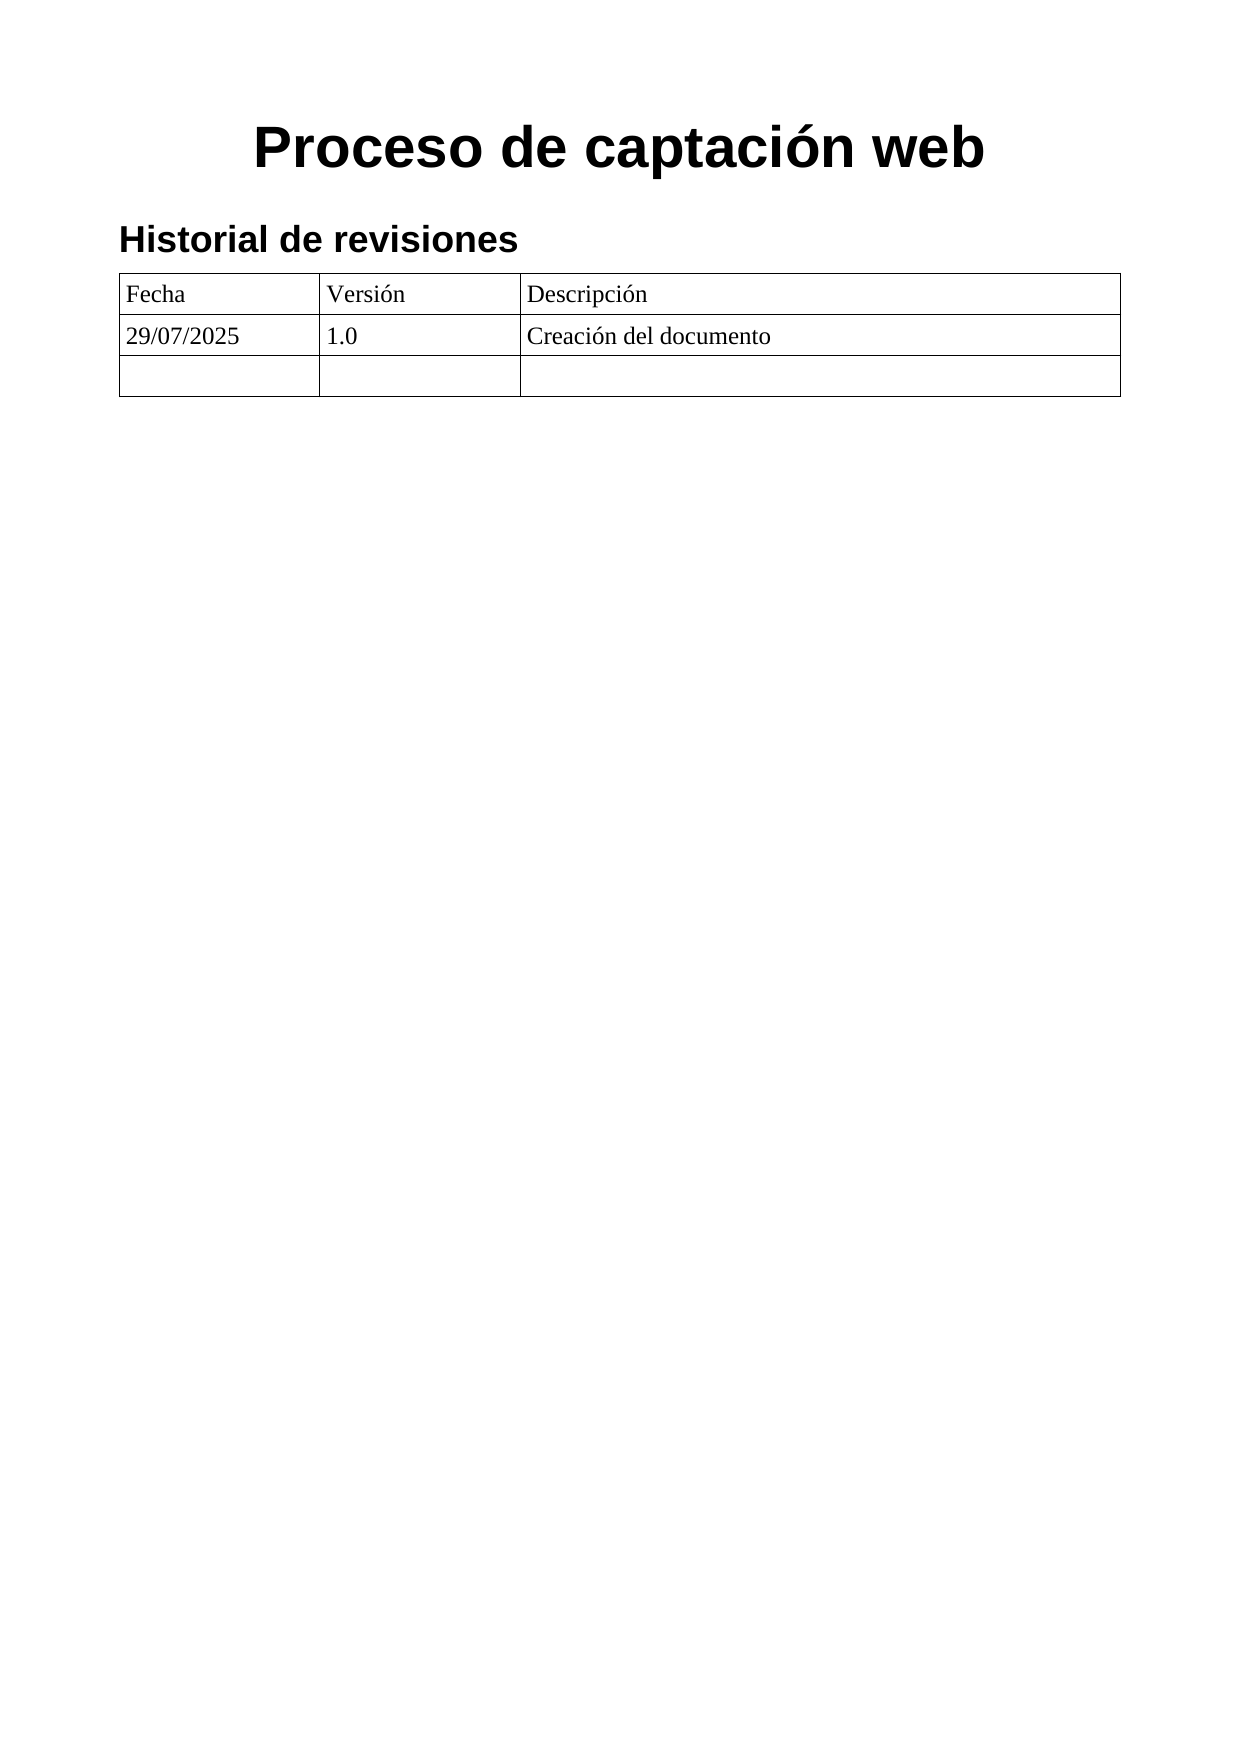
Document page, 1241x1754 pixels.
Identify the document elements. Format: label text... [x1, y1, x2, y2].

subtitle Historial de revisiones [119, 217, 1121, 260]
title Proceso de captación web [119, 112, 1121, 179]
table_cell [120, 356, 319, 396]
table_cell [320, 356, 520, 396]
table_header Versión [320, 274, 520, 314]
table_header Fecha [120, 274, 319, 314]
table_cell 1.0 [320, 315, 520, 355]
table_cell 29/07/2025 [120, 315, 319, 355]
table_header Descripción [521, 274, 1120, 314]
table_cell [521, 356, 1120, 396]
table_cell Creación del documento [521, 315, 1120, 355]
